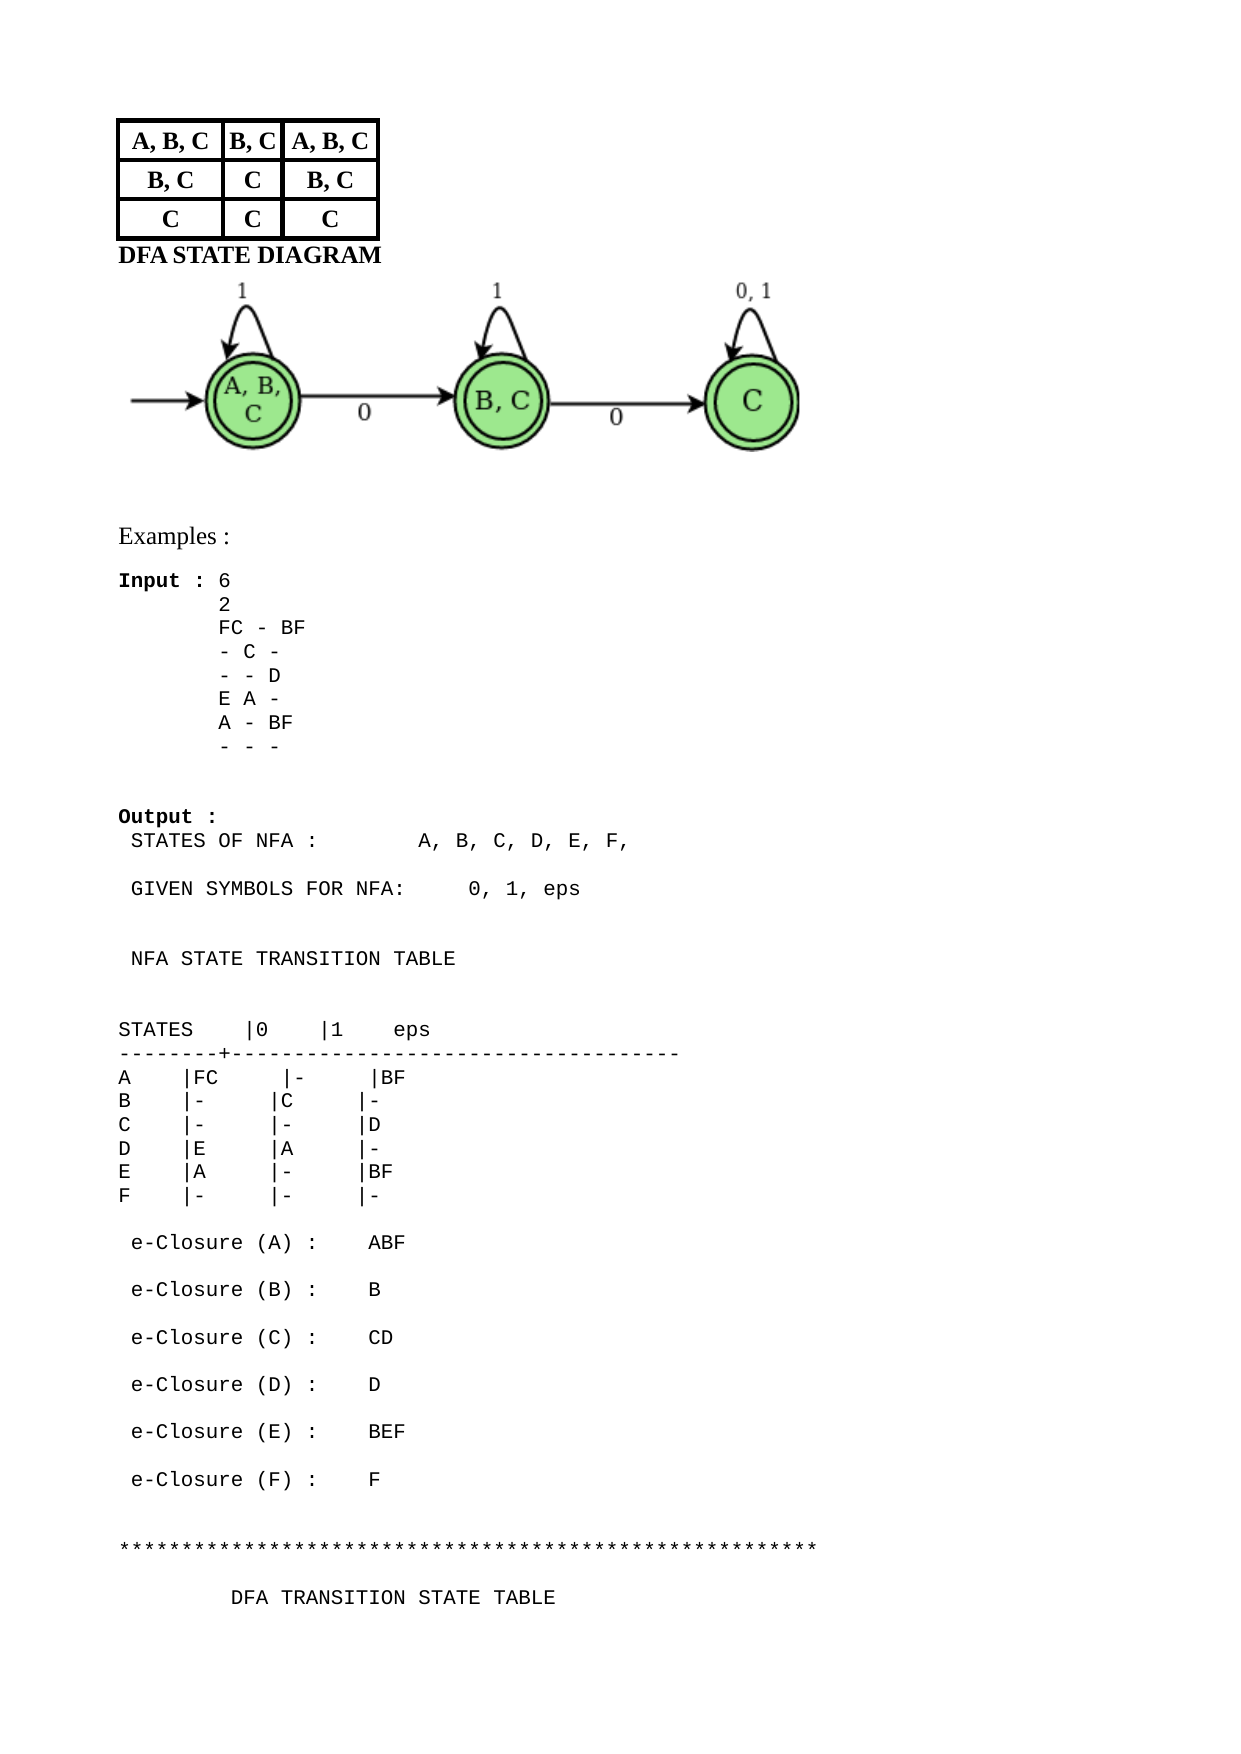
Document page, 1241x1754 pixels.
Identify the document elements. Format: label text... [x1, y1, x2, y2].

text - C - [118, 641, 1122, 665]
text NFA STATE TRANSITION TABLE [118, 948, 1122, 972]
text STATES OF NFA : A, B, C, D, E, F, [118, 830, 1122, 854]
text e-Closure (B) : B [118, 1279, 1122, 1303]
text - - D [118, 665, 1122, 688]
table_cell C [225, 162, 280, 197]
text e-Closure (A) : ABF [118, 1232, 1122, 1256]
text Examples : [118, 521, 1122, 550]
text C |- |- |D [118, 1114, 1122, 1138]
text A |FC |- |BF [118, 1067, 1122, 1090]
table_cell B, C [225, 123, 280, 157]
text 2 [118, 594, 1122, 617]
text E A - [118, 688, 1122, 712]
table_cell C [120, 201, 221, 236]
text GIVEN SYMBOLS FOR NFA: 0, 1, eps [118, 877, 1122, 901]
text DFA TRANSITION STATE TABLE [118, 1587, 1122, 1611]
table_cell A, B, C [120, 123, 221, 157]
text B |- |C |- [118, 1090, 1122, 1114]
table_cell C [225, 201, 280, 236]
text e-Closure (D) : D [118, 1374, 1122, 1398]
text e-Closure (C) : CD [118, 1327, 1122, 1350]
text STATES |0 |1 eps [118, 1019, 1122, 1043]
text D |E |A |- [118, 1138, 1122, 1161]
text FC - BF [118, 617, 1122, 641]
text E |A |- |BF [118, 1161, 1122, 1185]
text Output : [118, 807, 1122, 830]
text DFA STATE DIAGRAM [118, 241, 1122, 452]
table_cell A, B, C [285, 123, 376, 157]
text e-Closure (F) : F [118, 1469, 1122, 1492]
table_cell B, C [285, 162, 376, 197]
text F |- |- |- [118, 1185, 1122, 1208]
text --------+------------------------------------ [118, 1043, 1122, 1067]
table_cell C [285, 201, 376, 236]
text Input : 6 [118, 570, 1122, 594]
text e-Closure (E) : BEF [118, 1421, 1122, 1445]
text A - BF [118, 712, 1122, 736]
text ******************************************************** [118, 1539, 1122, 1563]
table_cell B, C [120, 162, 221, 197]
text - - - [118, 736, 1122, 759]
